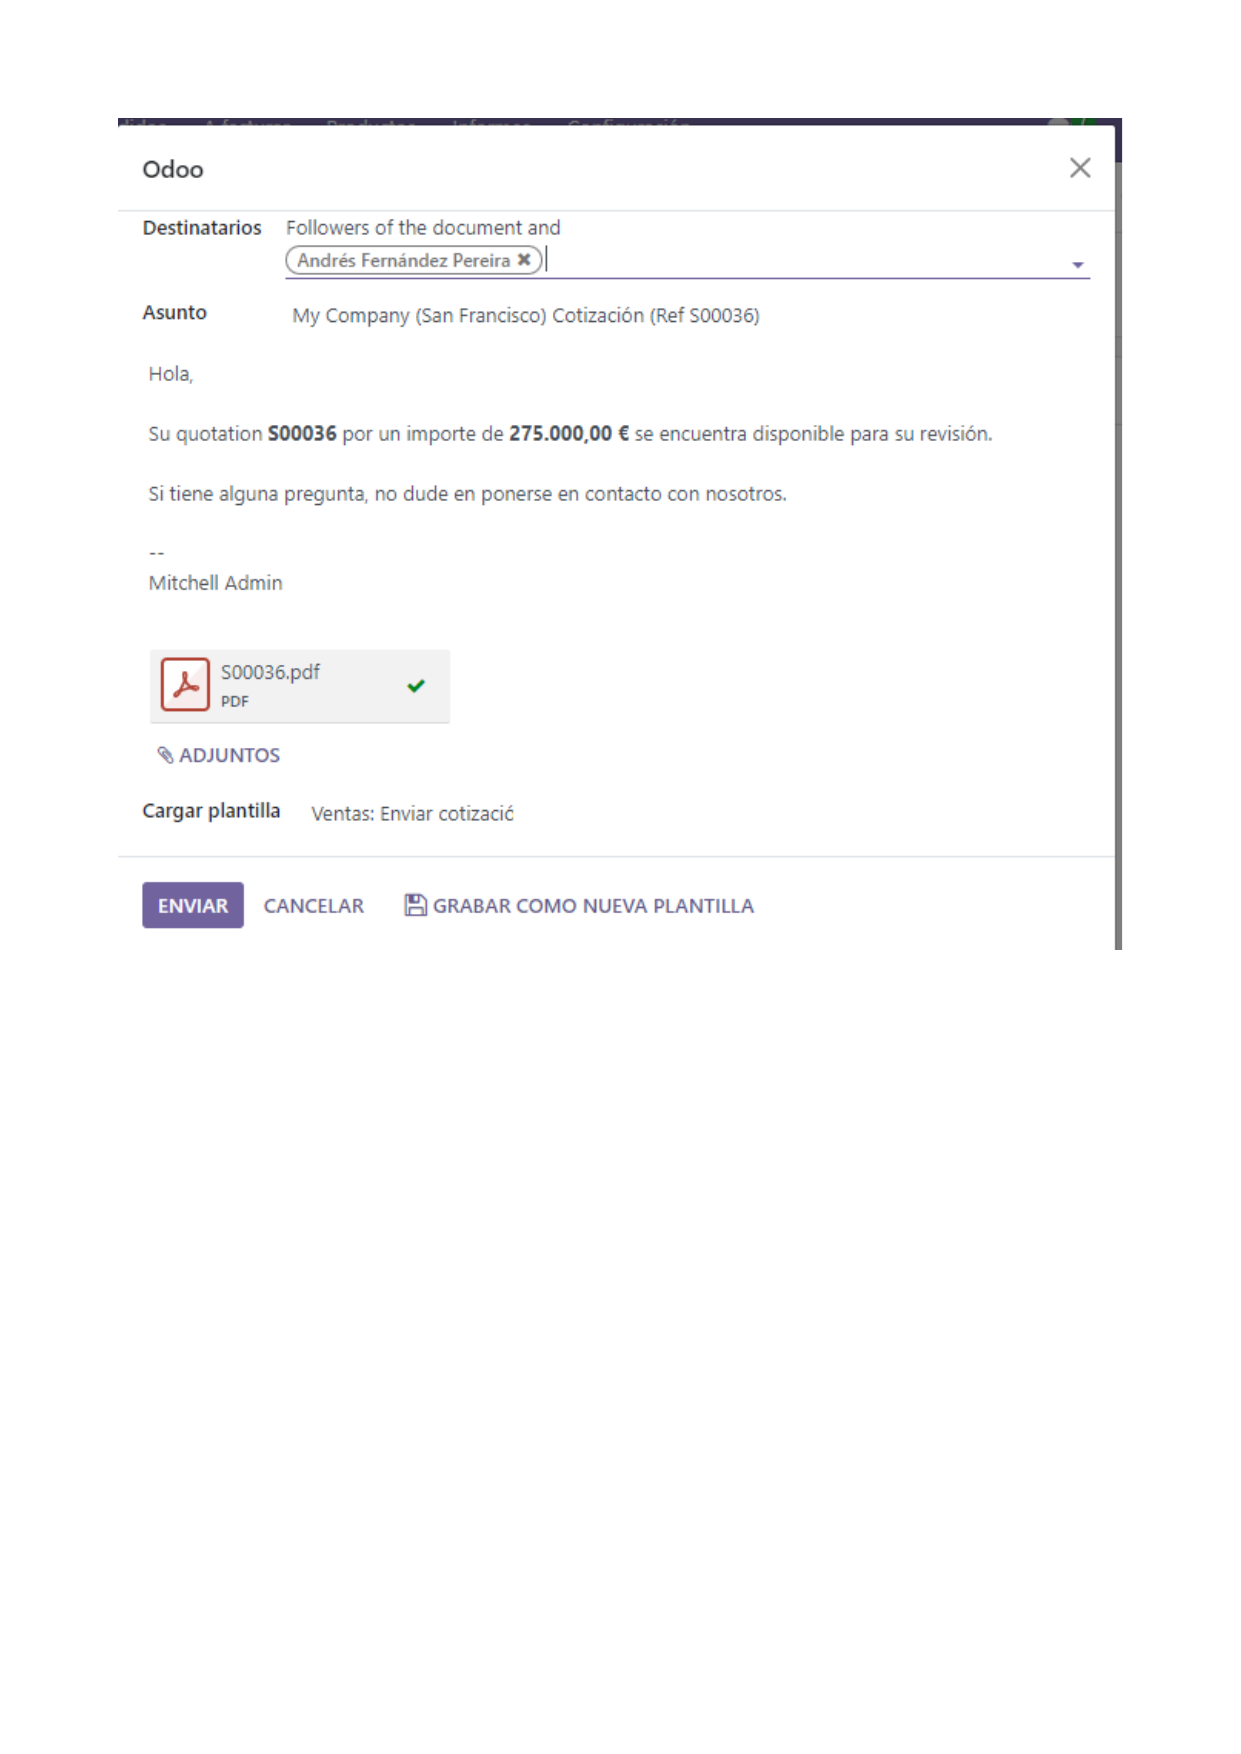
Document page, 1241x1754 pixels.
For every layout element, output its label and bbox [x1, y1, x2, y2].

picture [118, 118, 1123, 950]
